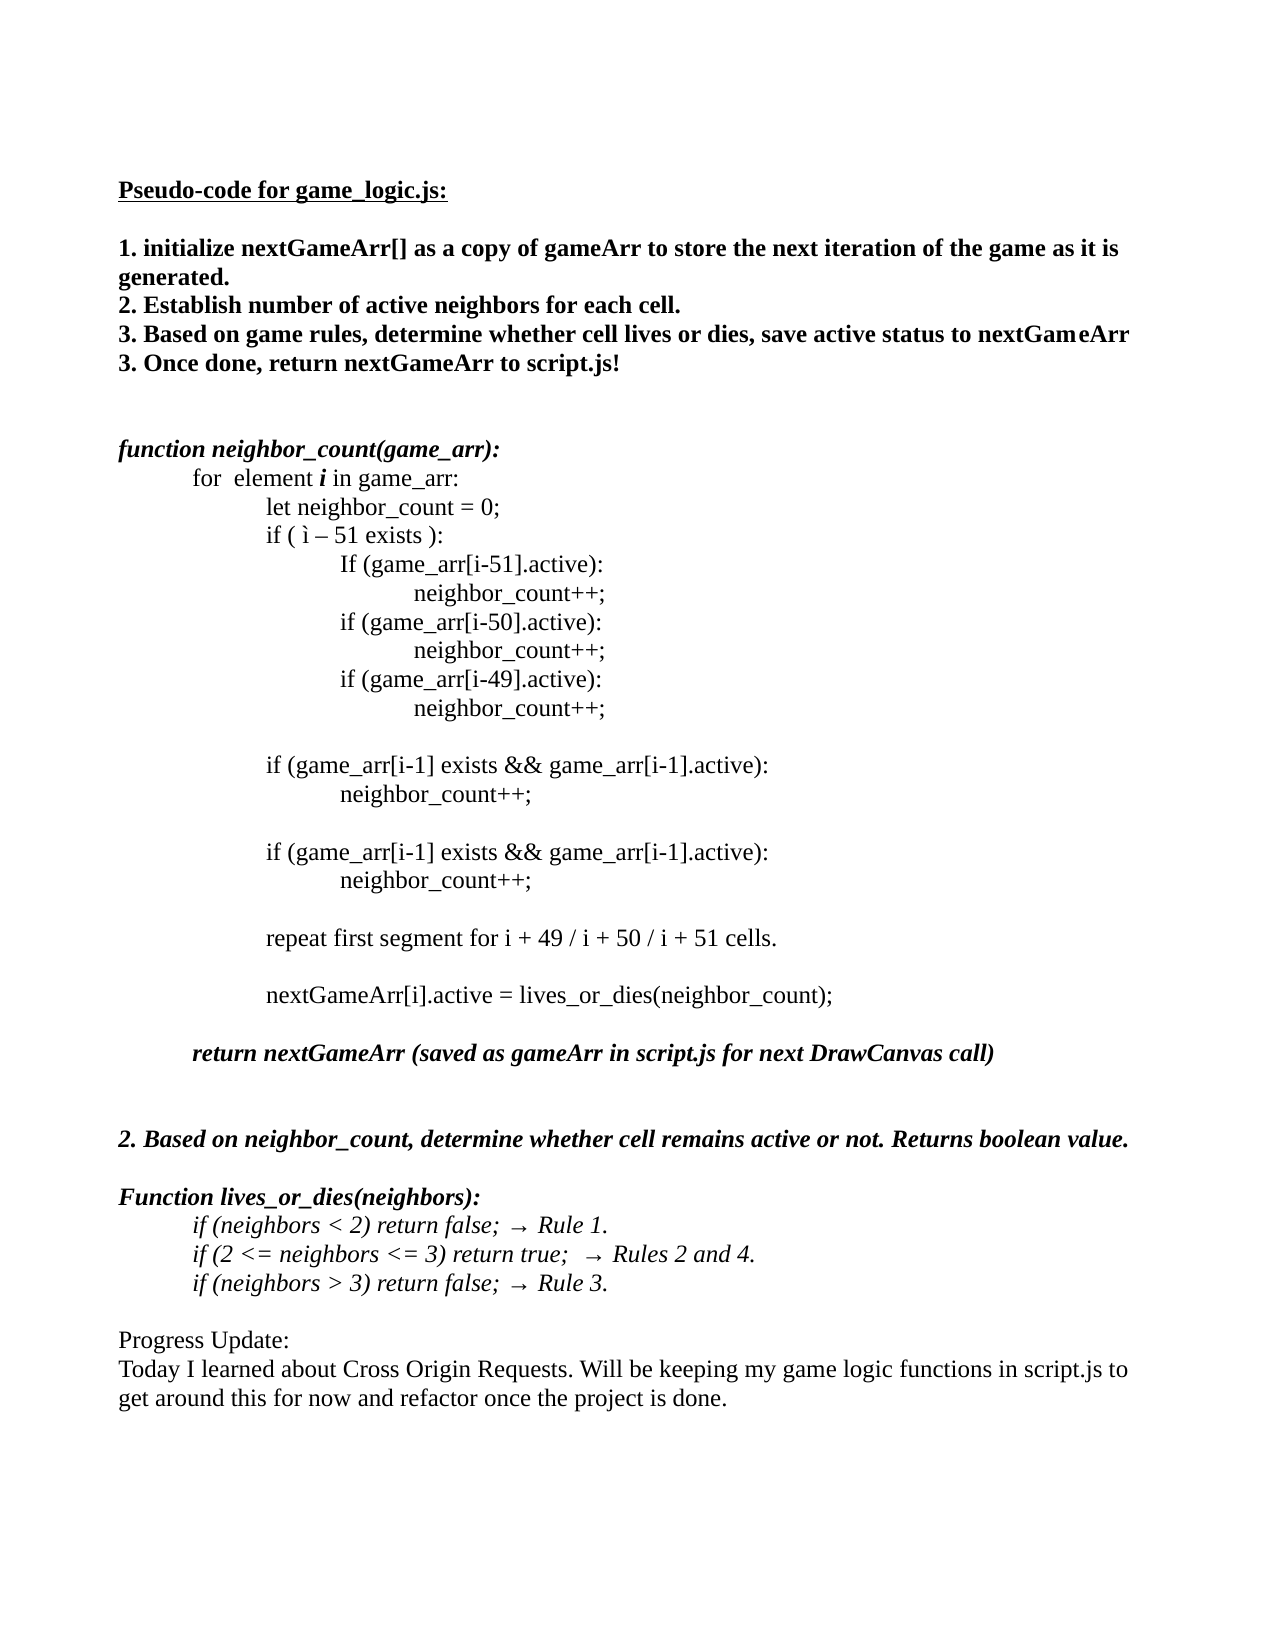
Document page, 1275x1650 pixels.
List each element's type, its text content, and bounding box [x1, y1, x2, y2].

text let neighbor_count = 0; [118, 492, 1157, 521]
text neighbor_count++; [118, 866, 1157, 894]
text 1. initialize nextGameArr[] as a copy of gameArr to store the next iteration of the game as it is generated. [118, 233, 1157, 291]
text if (2 <= neighbors <= 3) return true; → Rules 2 and 4. [118, 1239, 1157, 1268]
text Function lives_or_dies(neighbors): [118, 1182, 1157, 1211]
text Today I learned about Cross Origin Requests. Will be keeping my game logic functions in script.js to get around this for now and refactor once the project is done. [118, 1354, 1157, 1412]
text if (neighbors > 3) return false; → Rule 3. [118, 1268, 1157, 1297]
text if (neighbors < 2) return false; → Rule 1. [118, 1211, 1157, 1239]
text Pseudo-code for game_logic.js: [118, 176, 1157, 204]
text If (game_arr[i-51].active): [118, 549, 1157, 578]
text if (game_arr[i-49].active): [118, 664, 1157, 693]
text neighbor_count++; [118, 693, 1157, 722]
text if ( ì – 51 exists ): [118, 521, 1157, 549]
text Progress Update: [118, 1326, 1157, 1354]
text function neighbor_count(game_arr): [118, 434, 1157, 463]
text repeat first segment for i + 49 / i + 50 / i + 51 cells. [118, 923, 1157, 952]
text neighbor_count++; [118, 578, 1157, 607]
text return nextGameArr (saved as gameArr in script.js for next DrawCanvas call) [118, 1038, 1157, 1067]
text if (game_arr[i-1] exists && game_arr[i-1].active): [118, 751, 1157, 779]
text 3. Based on game rules, determine whether cell lives or dies, save active status to nextGam eArr [118, 319, 1157, 348]
text 2. Based on neighbor_count, determine whether cell remains active or not. Returns boolean value. [118, 1124, 1157, 1153]
text if (game_arr[i-1] exists && game_arr[i-1].active): [118, 837, 1157, 866]
text neighbor_count++; [118, 636, 1157, 664]
text 2. Establish number of active neighbors for each cell. [118, 291, 1157, 319]
text for element i in game_arr: [118, 463, 1157, 492]
text neighbor_count++; [118, 779, 1157, 808]
text 3. Once done, return nextGameArr to script.js! [118, 348, 1157, 377]
text if (game_arr[i-50].active): [118, 607, 1157, 636]
text nextGameArr[i].active = lives_or_dies(neighbor_count); [118, 981, 1157, 1009]
